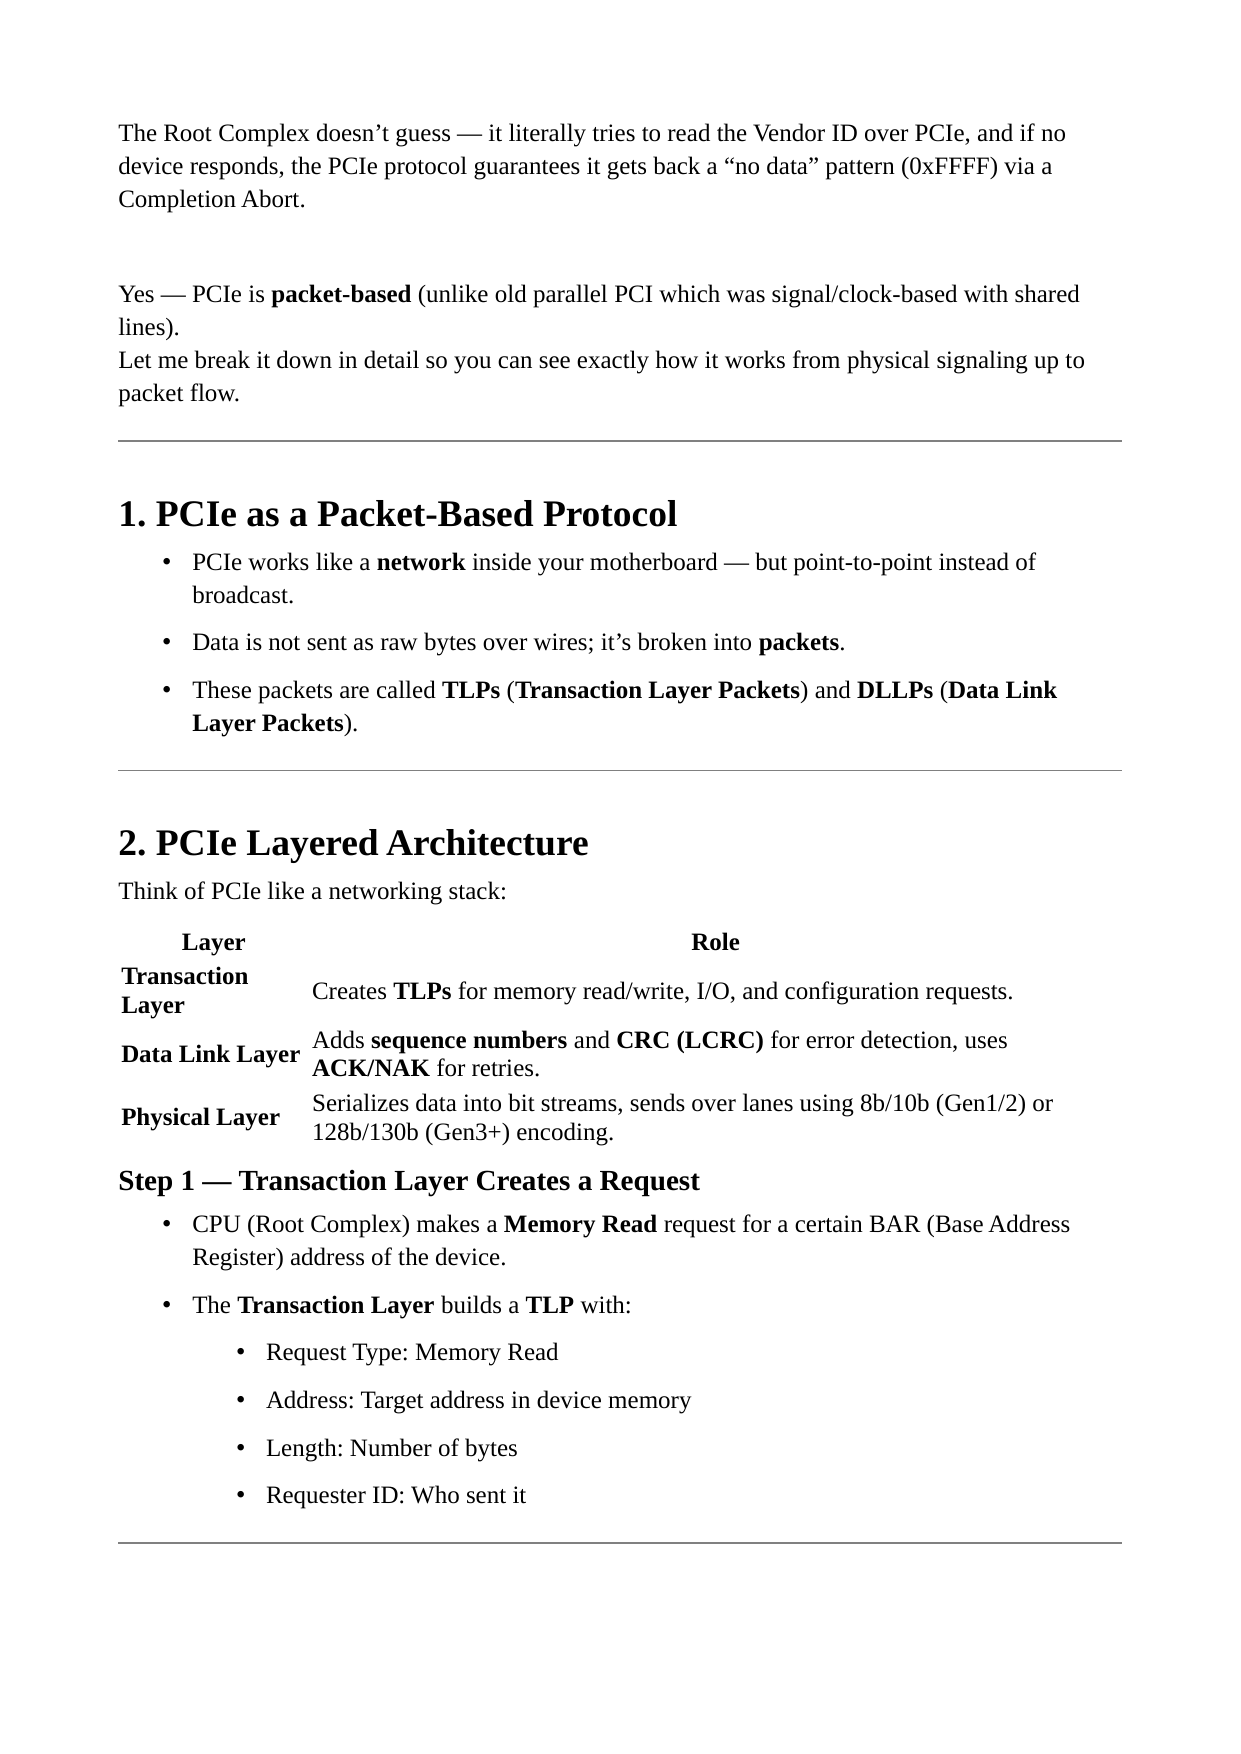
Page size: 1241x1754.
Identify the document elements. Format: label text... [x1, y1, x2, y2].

table_cell Data Link Layer [118, 1022, 309, 1085]
subtitle Step 1 — Transaction Layer Creates a Request [118, 1163, 1122, 1197]
list Requester ID: Who sent it [236, 1480, 1122, 1509]
list The Transaction Layer builds a TLP with: [162, 1290, 1122, 1318]
table_cell Physical Layer [118, 1085, 309, 1148]
list Length: Number of bytes [236, 1433, 1122, 1461]
subtitle 2. PCIe Layered Architecture [118, 821, 1122, 864]
list Data is not sent as raw bytes over wires; it’s broken into packets. [162, 627, 1122, 656]
list These packets are called TLPs (Transaction Layer Packets) and DLLPs (Data Link Layer Packets). [162, 675, 1122, 737]
subtitle 1. PCIe as a Packet-Based Protocol [118, 491, 1122, 534]
table_cell Creates TLPs for memory read/write, I/O, and configuration requests. [309, 959, 1122, 1022]
text Yes — PCIe is packet-based (unlike old parallel PCI which was signal/clock-based with shared lines). Let me break it down in detail so you can see exactly how it works from physical signaling up to packet flow. [118, 279, 1122, 407]
table_header Layer [118, 924, 309, 958]
table_cell Transaction Layer [118, 959, 309, 1022]
list Address: Target address in device memory [236, 1385, 1122, 1414]
list CPU (Root Complex) makes a Memory Read request for a certain BAR (Base Address Register) address of the device. [162, 1209, 1122, 1271]
table_header Role [309, 924, 1122, 958]
text The Root Complex doesn’t guess — it literally tries to read the Vendor ID over PCIe, and if no device responds, the PCIe protocol guarantees it gets back a “no data” pattern (0xFFFF) via a Completion Abort. [118, 118, 1122, 213]
list Request Type: Memory Read [236, 1337, 1122, 1366]
text Think of PCIe like a networking stack: [118, 876, 1122, 905]
table_cell Adds sequence numbers and CRC (LCRC) for error detection, uses ACK/NAK for retries. [309, 1022, 1122, 1085]
table_cell Serializes data into bit streams, sends over lanes using 8b/10b (Gen1/2) or 128b/130b (Gen3+) encoding. [309, 1085, 1122, 1148]
list PCIe works like a network inside your motherboard — but point-to-point instead of broadcast. [162, 547, 1122, 608]
